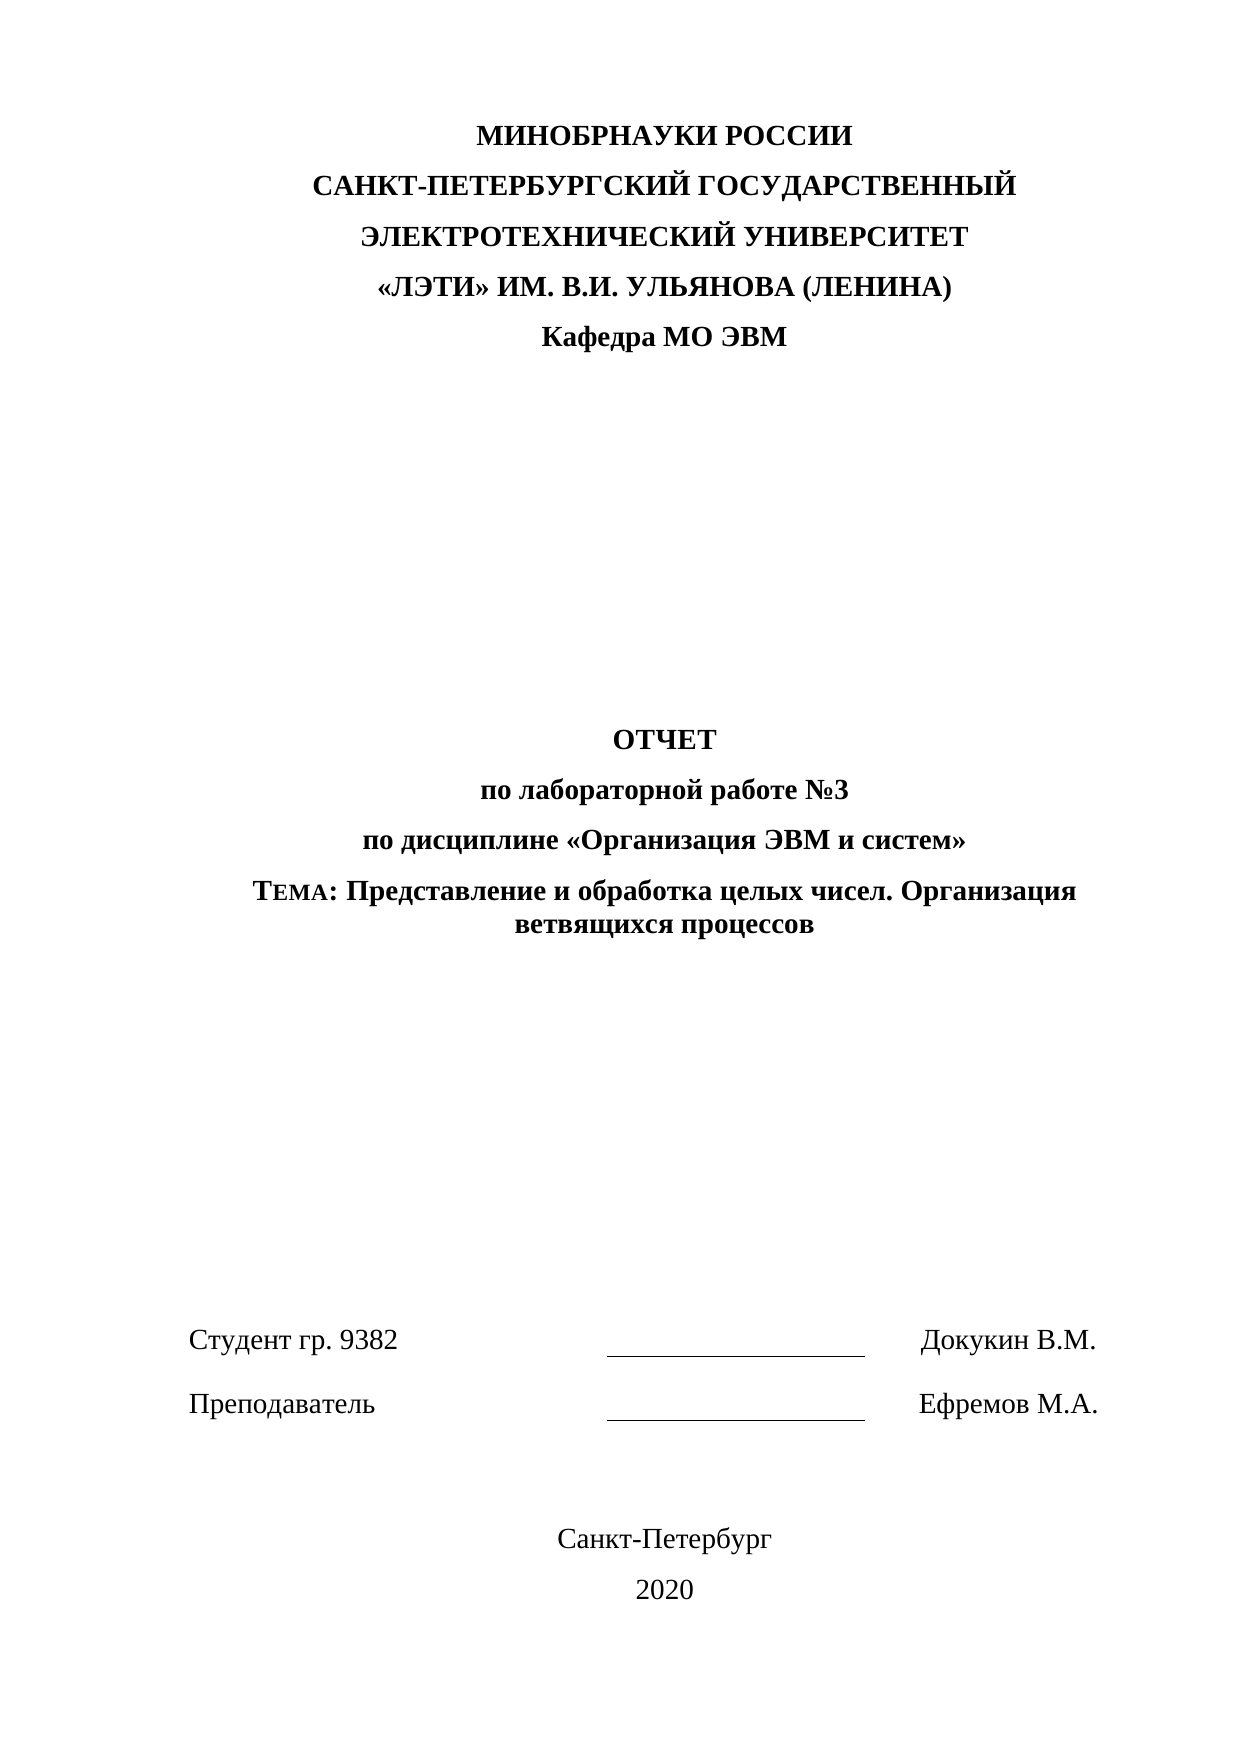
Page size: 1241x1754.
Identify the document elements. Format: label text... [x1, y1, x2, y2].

text Кафедра МО ЭВМ [177, 319, 1152, 353]
table_header Докукин В.М. [865, 1292, 1152, 1356]
text Санкт-Петербургский государственный [177, 168, 1152, 202]
table_cell Ефремов М.А. [865, 1356, 1152, 1420]
text «ЛЭТИ» им. В.И. Ульянова (Ленина) [177, 269, 1152, 303]
table_cell [607, 1357, 865, 1420]
text МИНОБРНАУКИ РОССИИ [177, 118, 1152, 152]
text по дисциплине «Организация ЭВМ и систем» [177, 822, 1152, 856]
text электротехнический университет [177, 219, 1152, 252]
text по лабораторной работе №3 [177, 772, 1152, 806]
text Санкт-Петербург [177, 1522, 1152, 1555]
text отчет [177, 722, 1152, 755]
table_header Студент гр. 9382 [177, 1292, 607, 1356]
text 2020 [177, 1572, 1152, 1606]
subtitle Тема: Представление и обработка целых чисел. Организация ветвящихся процессов [177, 873, 1152, 940]
table_cell Преподаватель [177, 1356, 607, 1420]
table_header [607, 1292, 865, 1356]
